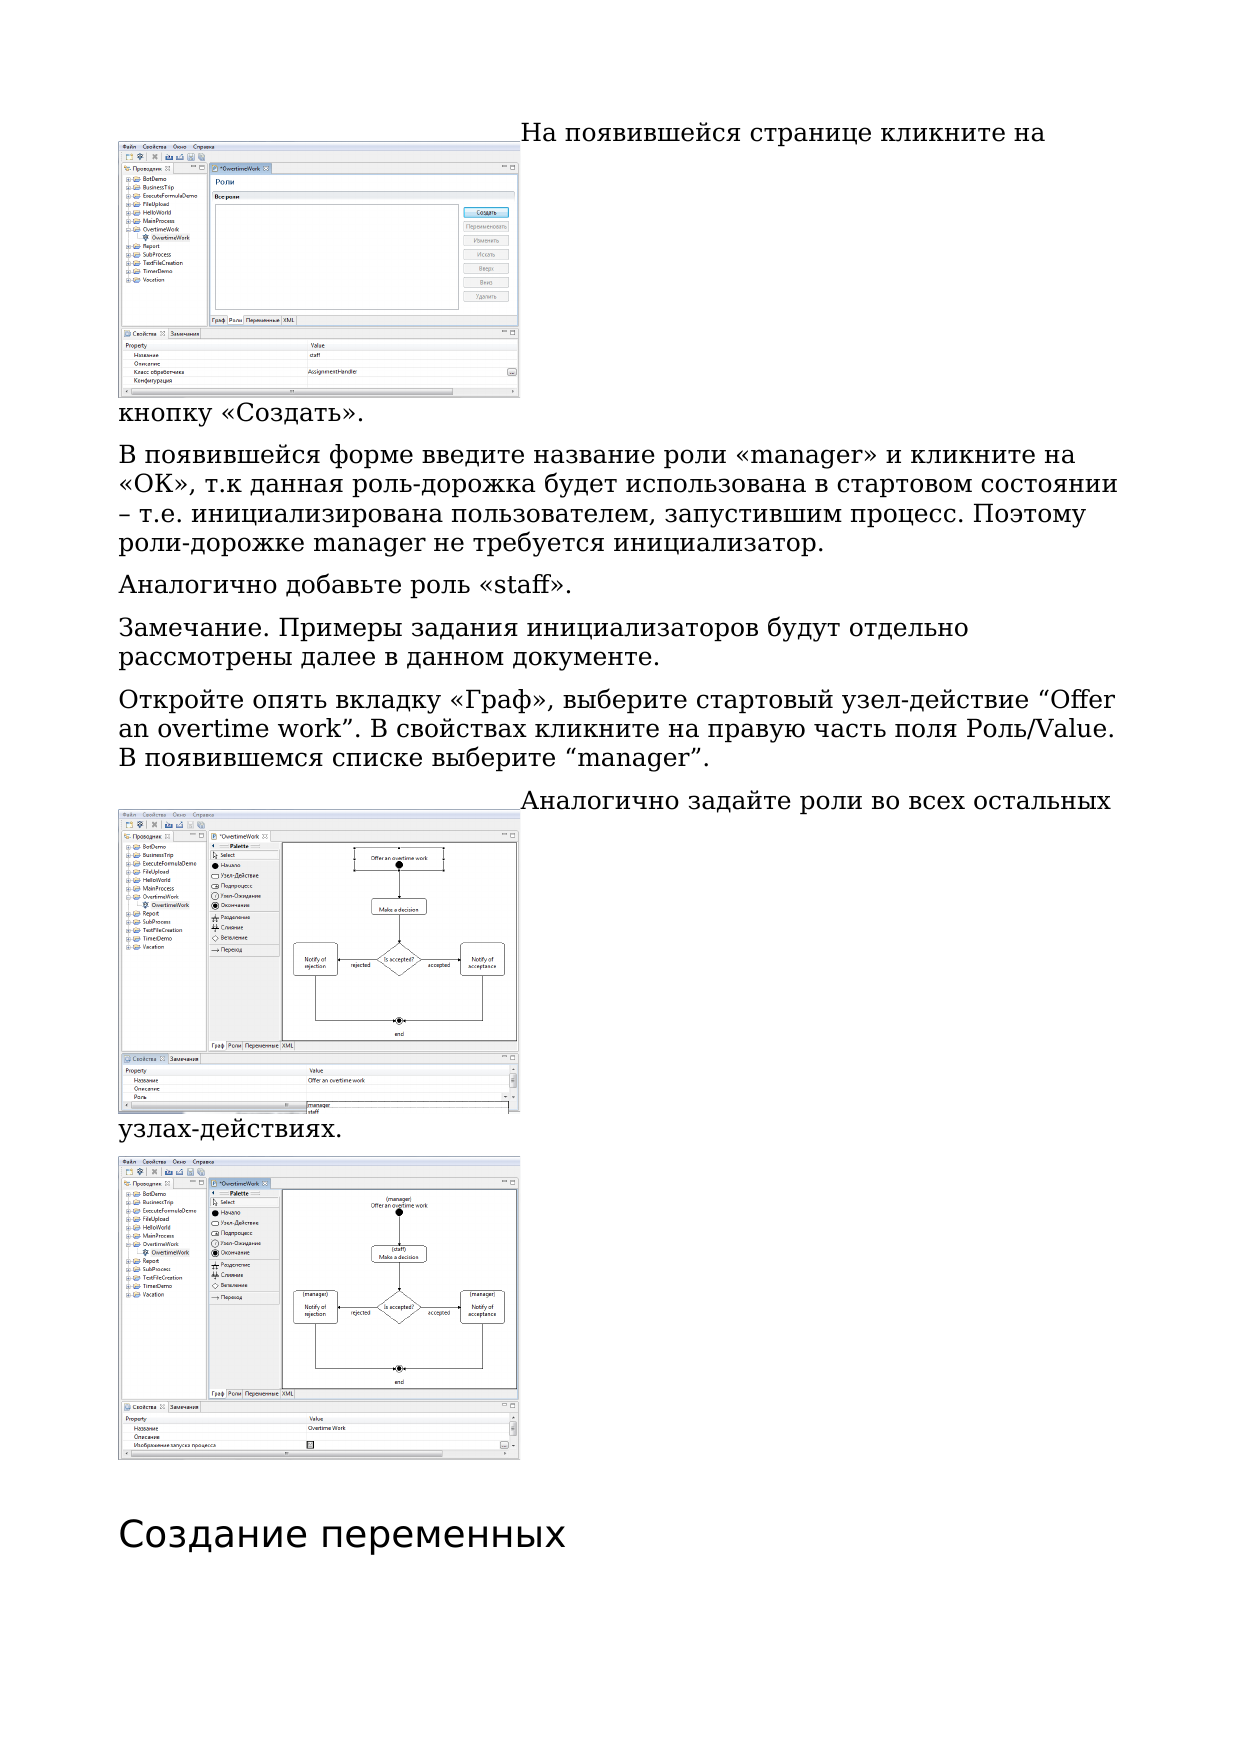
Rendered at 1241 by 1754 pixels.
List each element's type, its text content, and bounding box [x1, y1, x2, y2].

text В появившейся форме введите название роли «manager» и кликните на «ОК», т.к данная роль-дорожка будет использована в стартовом состоянии – т.е. инициализирована пользователем, запустившим процесс. Поэтому роли-дорожке manager не требуется инициализатор. [118, 441, 1122, 557]
text На появившейся странице кликните на кнопку «Создать». [118, 118, 1122, 427]
picture [118, 809, 521, 1114]
subtitle Создание переменных [118, 1512, 1122, 1556]
text Откройте опять вкладку «Граф», выберите стартовый узел-действие “Offer an overtime work”. В свойствах кликните на правую часть поля Роль/Value. В появившемся списке выберите “manager”. [118, 685, 1122, 773]
picture [118, 1156, 521, 1460]
text Аналогично задайте роли во всех остальных узлах-действиях. [118, 786, 1122, 1143]
text Замечание. Примеры задания инициализаторов будут отдельно рассмотрены далее в данном документе. [118, 613, 1122, 672]
text Аналогично добавьте роль «staff». [118, 571, 1122, 600]
picture [118, 141, 521, 398]
